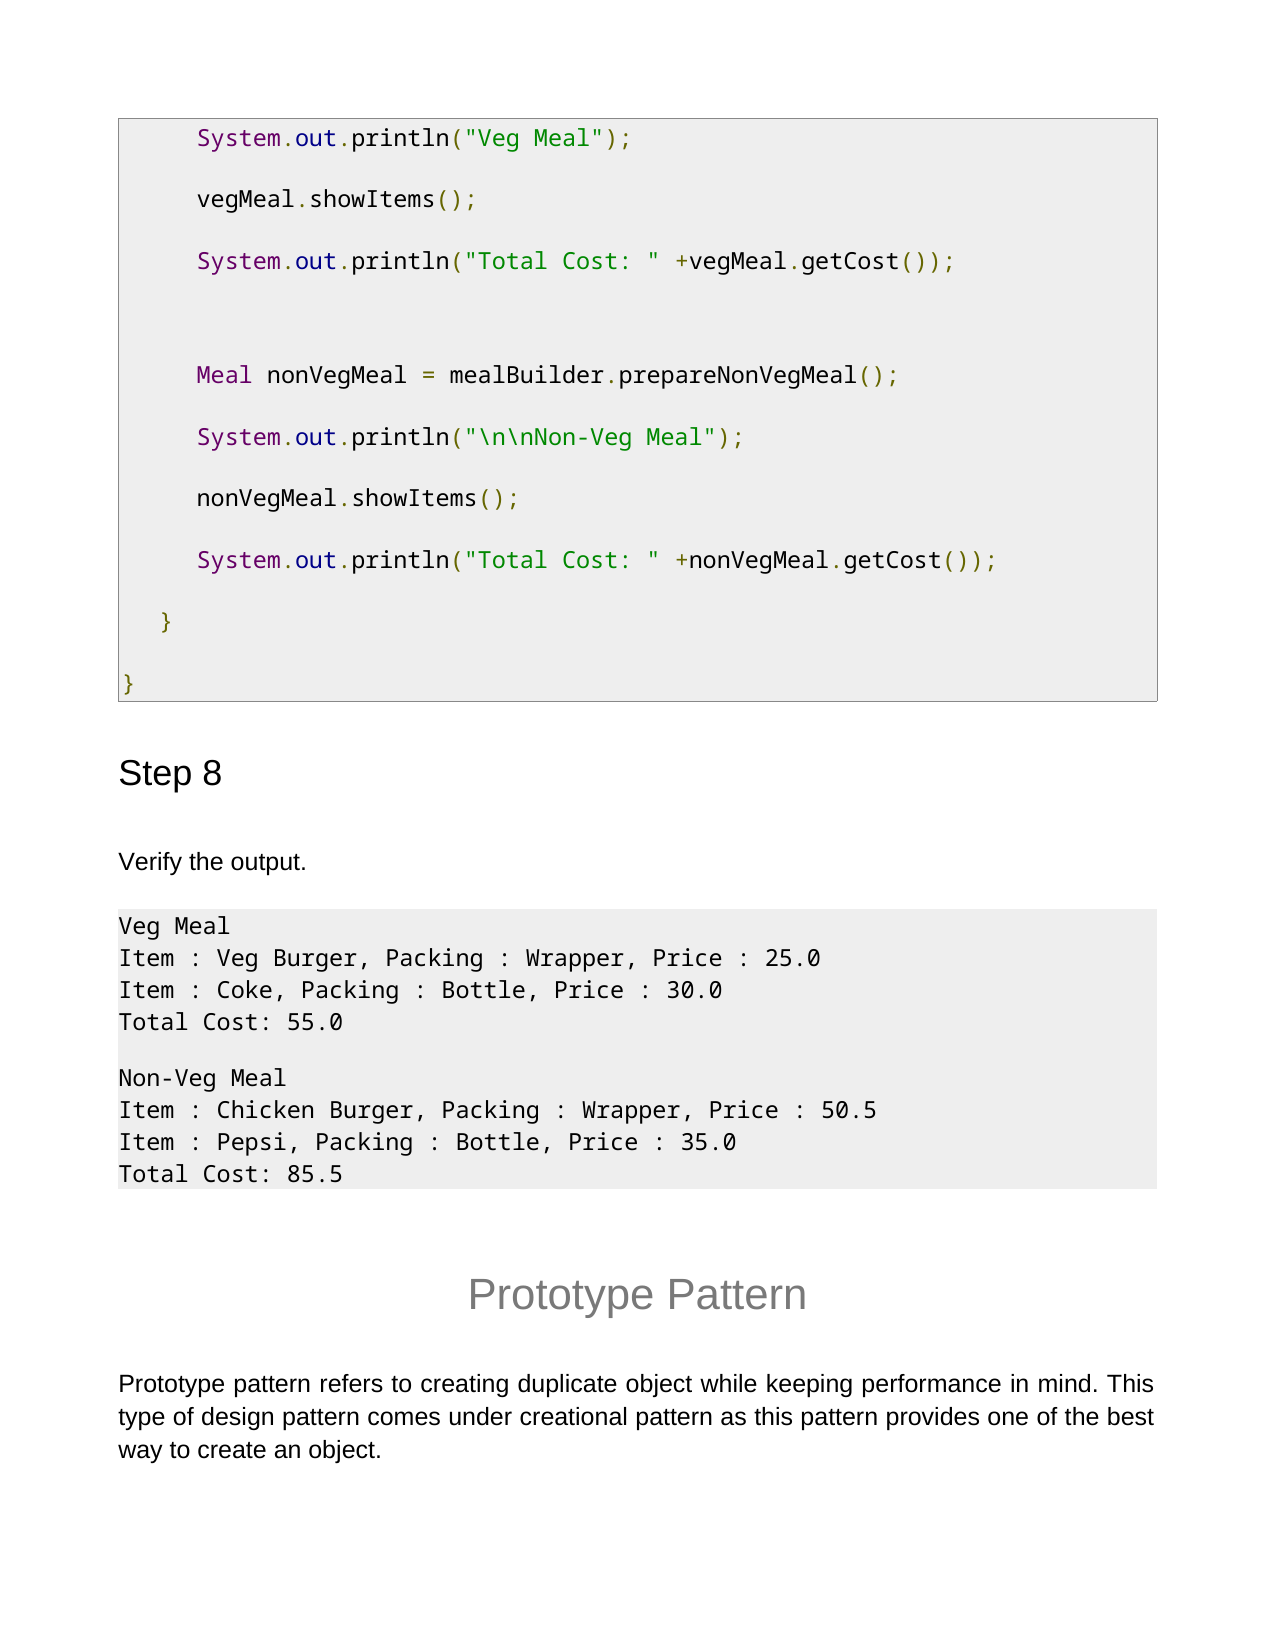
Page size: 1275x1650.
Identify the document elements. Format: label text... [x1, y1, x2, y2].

text Total Cost: 85.5 [118, 1157, 1157, 1189]
text System.out.println("\n\nNon-Veg Meal"); [119, 417, 1157, 452]
subtitle Step 8 [118, 752, 1157, 793]
text } [119, 663, 1157, 701]
text Meal nonVegMeal = mealBuilder.prepareNonVegMeal(); [119, 356, 1157, 391]
text System.out.println("Total Cost: " +vegMeal.getCost()); [119, 241, 1157, 276]
subtitle Prototype Pattern [118, 1269, 1157, 1319]
text Veg Meal [118, 909, 1157, 941]
text System.out.println("Veg Meal"); [119, 119, 1157, 153]
text } [119, 601, 1157, 637]
text Item : Pepsi, Packing : Bottle, Price : 35.0 [118, 1125, 1157, 1157]
text nonVegMeal.showItems(); [119, 478, 1157, 514]
text Item : Chicken Burger, Packing : Wrapper, Price : 50.5 [118, 1093, 1157, 1125]
text Non-Veg Meal [118, 1061, 1157, 1093]
text System.out.println("Total Cost: " +nonVegMeal.getCost()); [119, 540, 1157, 575]
text Item : Veg Burger, Packing : Wrapper, Price : 25.0 [118, 941, 1157, 973]
text Item : Coke, Packing : Bottle, Price : 30.0 [118, 973, 1157, 1005]
text vegMeal.showItems(); [119, 179, 1157, 215]
text Prototype pattern refers to creating duplicate object while keeping performance in mind. This type of design pattern comes under creational pattern as this pattern provides one of the best way to create an object. [118, 1369, 1157, 1464]
text Verify the output. [118, 847, 1157, 876]
text Total Cost: 55.0 [118, 1005, 1157, 1037]
